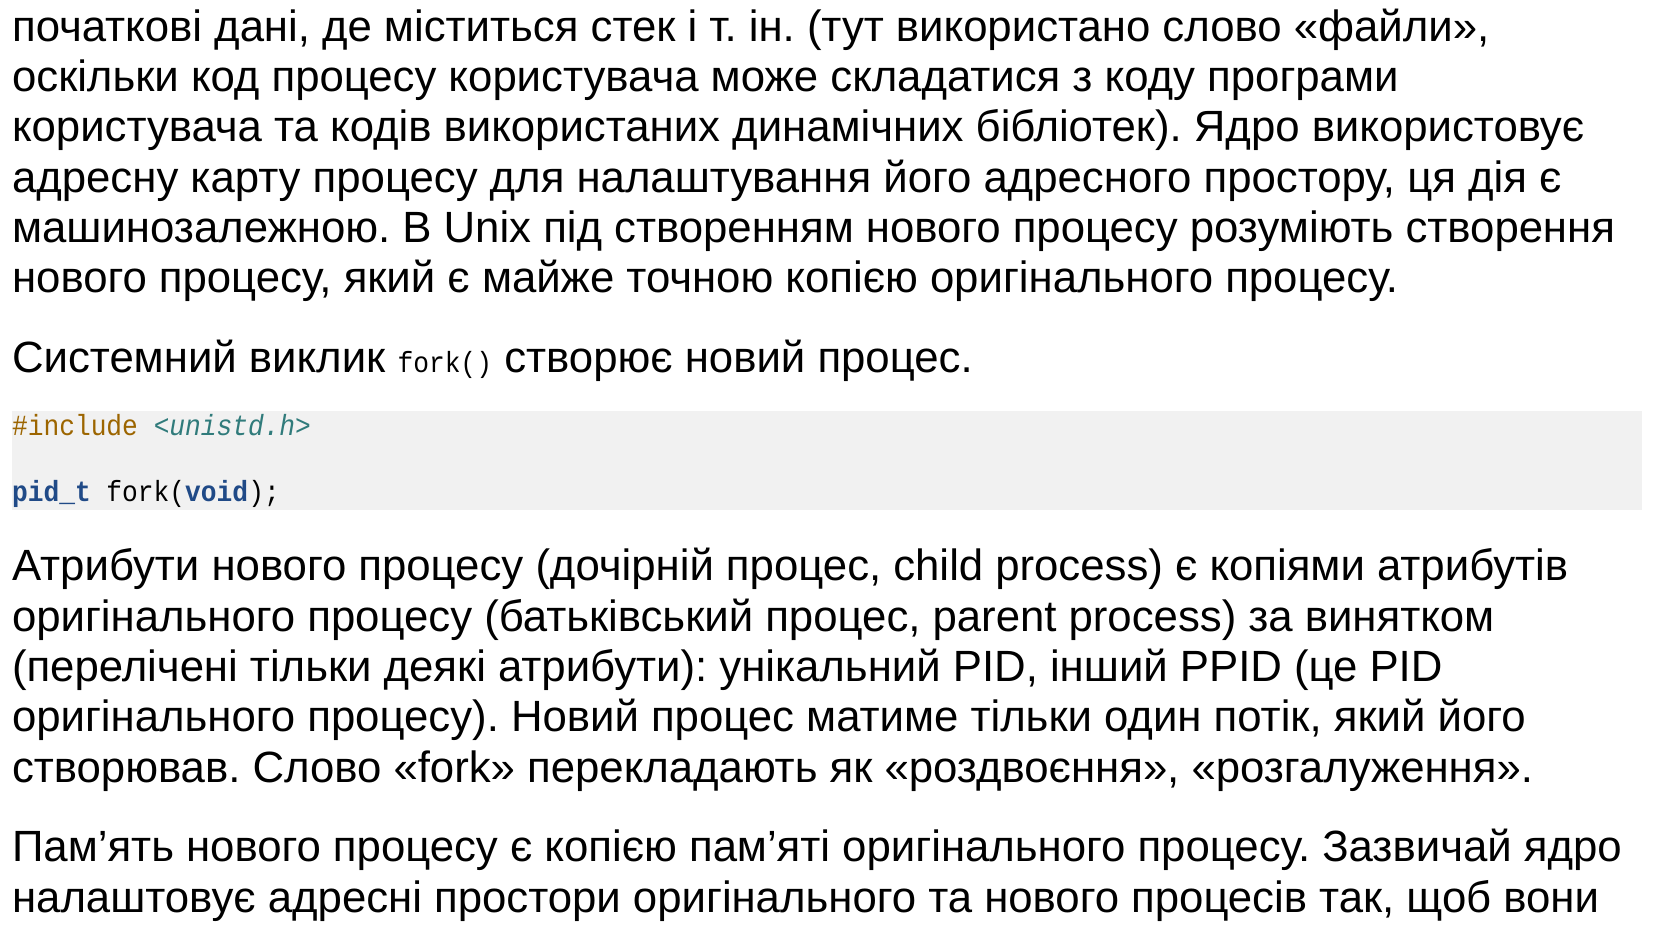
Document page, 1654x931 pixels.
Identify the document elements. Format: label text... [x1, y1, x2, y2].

text Пам’ять нового процесу є копією пам’яті оригінального процесу. Зазвичай ядро налаштовує адресні простори оригінального та нового процесів так, щоб вони [12, 821, 1642, 921]
text pid_t fork(void); [12, 477, 1642, 510]
text #include <unistd.h> [12, 411, 1642, 444]
text Системний виклик fork() створює новий процес. [12, 331, 1642, 382]
text початкові дані, де міститься стек і т. ін. (тут використано слово «файли», оскільки код процесу користувача може складатися з коду програми користувача та кодів використаних динамічних бібліотек). Ядро використовує адресну карту процесу для налаштування його адресного простору, ця дія є машинозалежною. В Unix під створенням нового процесу розуміють створення нового процесу, який є майже точною копією оригінального процесу. [12, 0, 1642, 302]
text Атрибути нового процесу (дочірній процес, child process) є копіями атрибутів оригінального процесу (батьківський процес, parent process) за винятком (перелічені тільки деякі атрибути): унікальний PID, інший PPID (це PID оригінального процесу). Новий процес матиме тільки один потік, який його створював. Слово «fork» перекладають як «роздвоєння», «розгалуження». [12, 540, 1642, 791]
